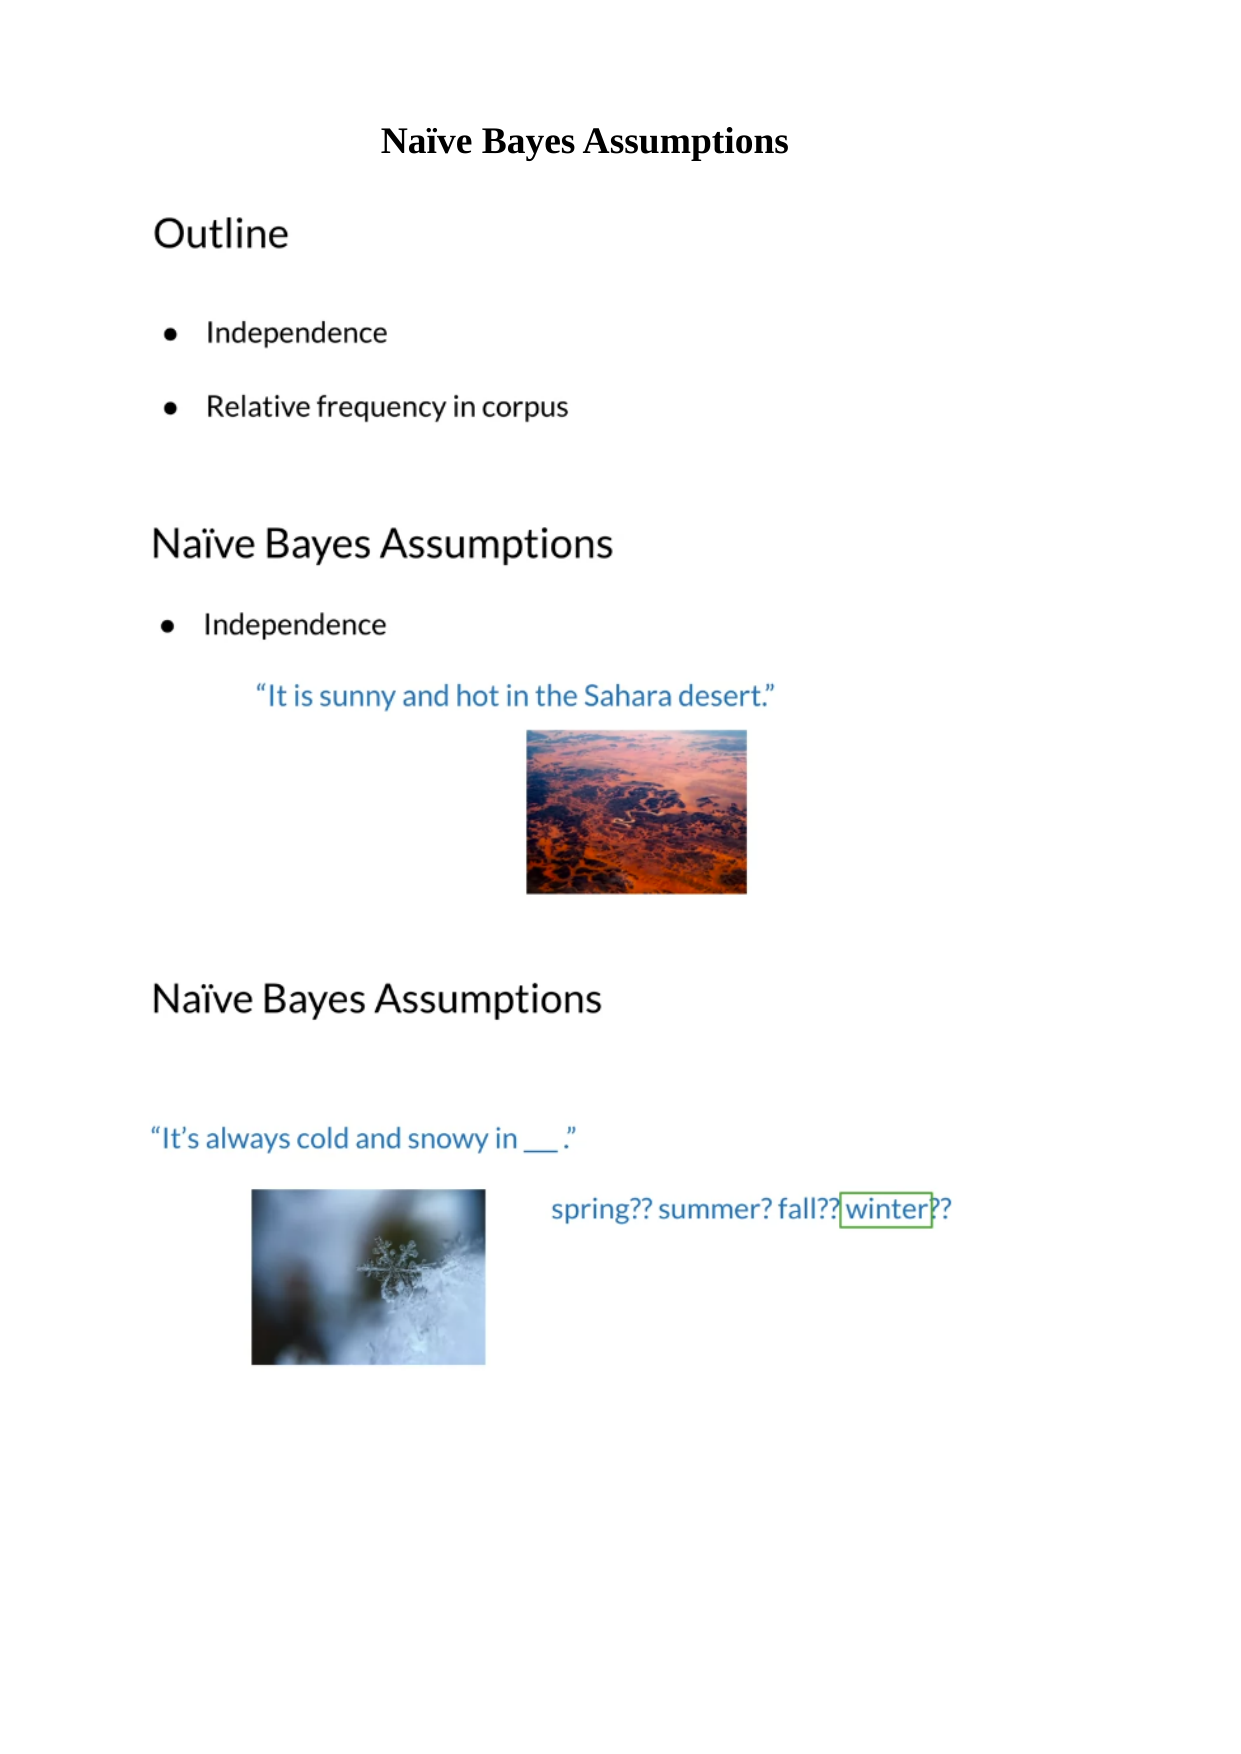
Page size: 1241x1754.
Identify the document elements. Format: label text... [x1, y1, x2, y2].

subtitle Naïve Bayes Assumptions [118, 118, 1122, 161]
picture [118, 202, 1123, 456]
picture [118, 969, 1123, 1379]
picture [118, 513, 1123, 913]
